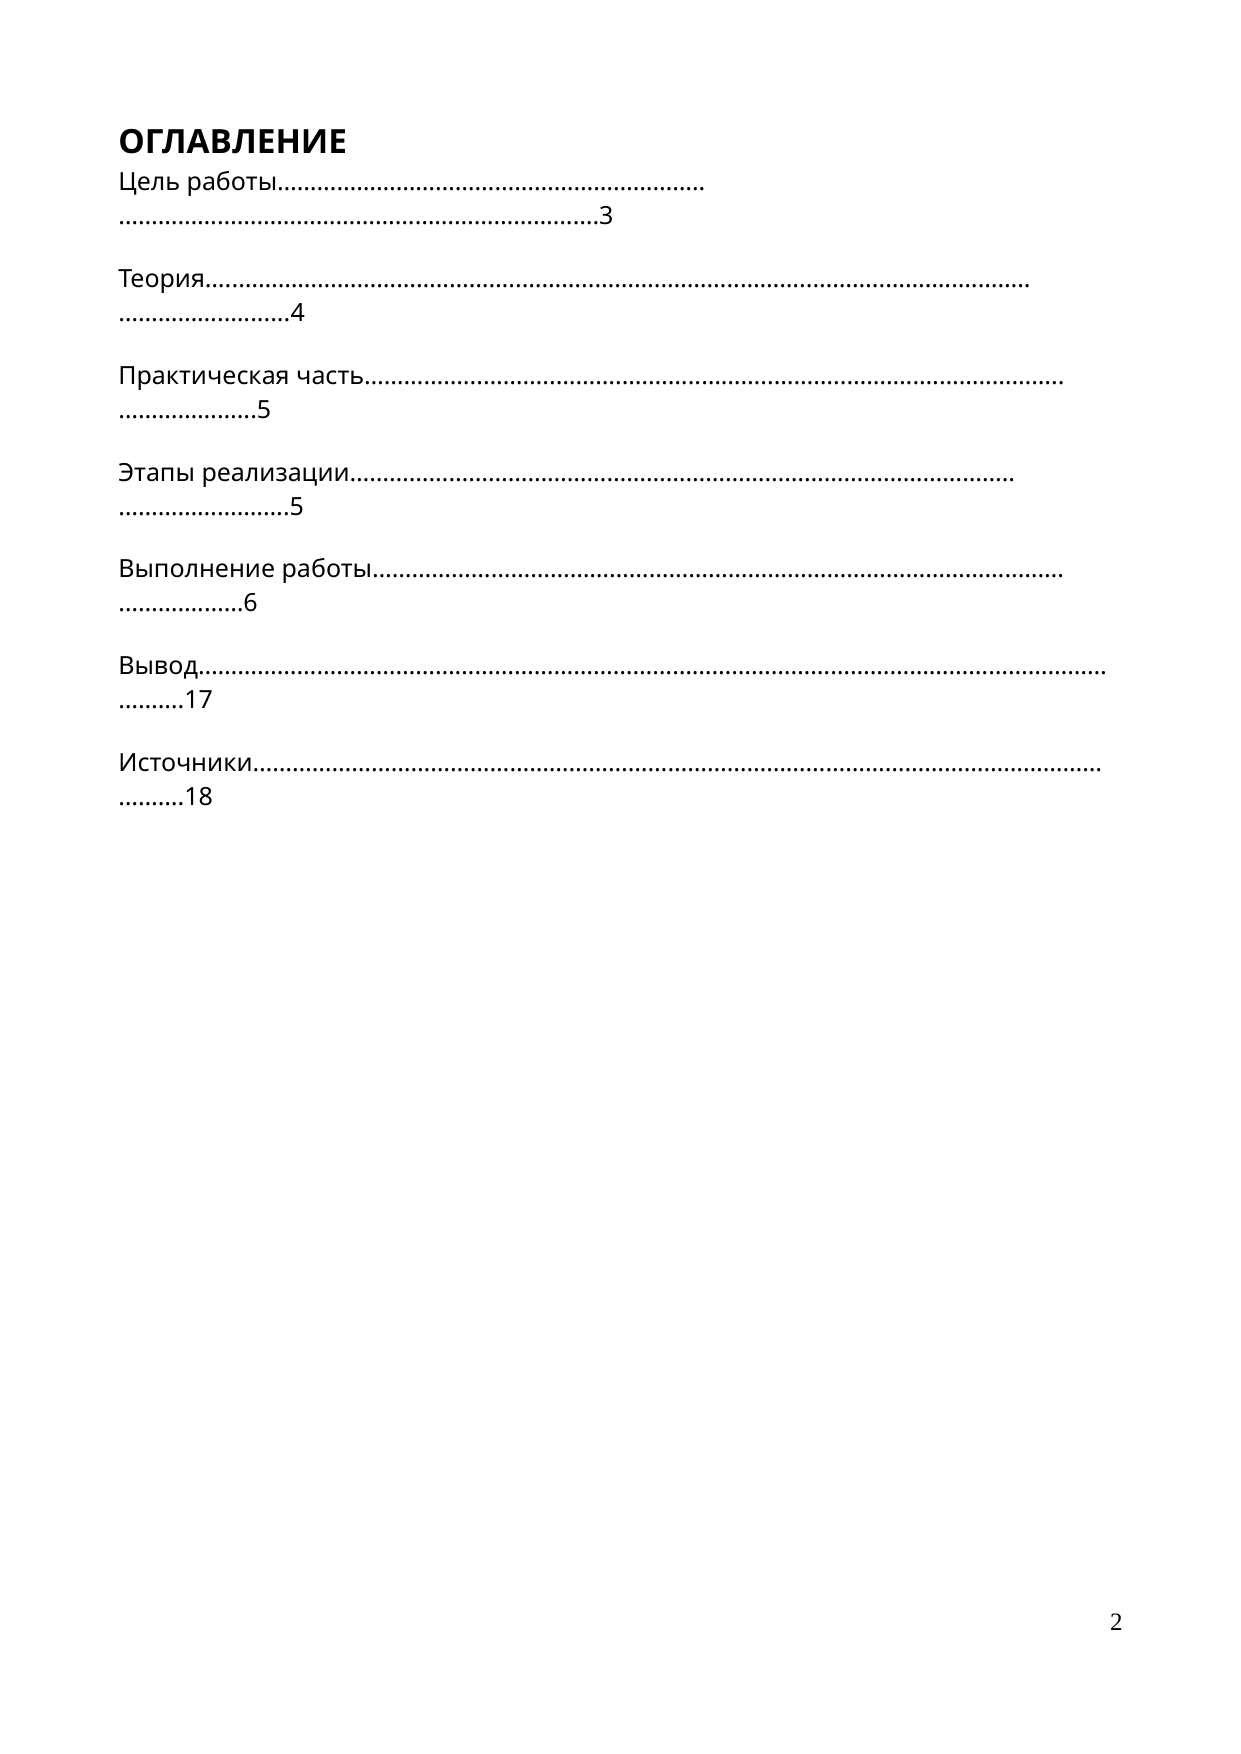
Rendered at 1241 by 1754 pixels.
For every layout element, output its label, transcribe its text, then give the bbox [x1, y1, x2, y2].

text Выполнение работы……………………………………………………………………………………..…….………….……6 [118, 551, 1122, 619]
text Практическая часть………….…..………..………..………..………..………..………..………..………..………………...5 [118, 328, 1122, 425]
text Источники………………………………………………………………………………………………………………………….18 [118, 716, 1122, 813]
text Вывод………………………………………………………………………………………………………………………………….17 [118, 619, 1122, 716]
text ОГЛАВЛЕНИЕ Цель работы………………………………………………………..……………………………………………………………….3 [118, 118, 1122, 232]
text Теория…..…………………………..………..………..………..………..………..………..………..………..…………….….......4 [118, 232, 1122, 328]
text Этапы реализации………………………………………………………………………………………..……………….…….5 [118, 425, 1122, 522]
